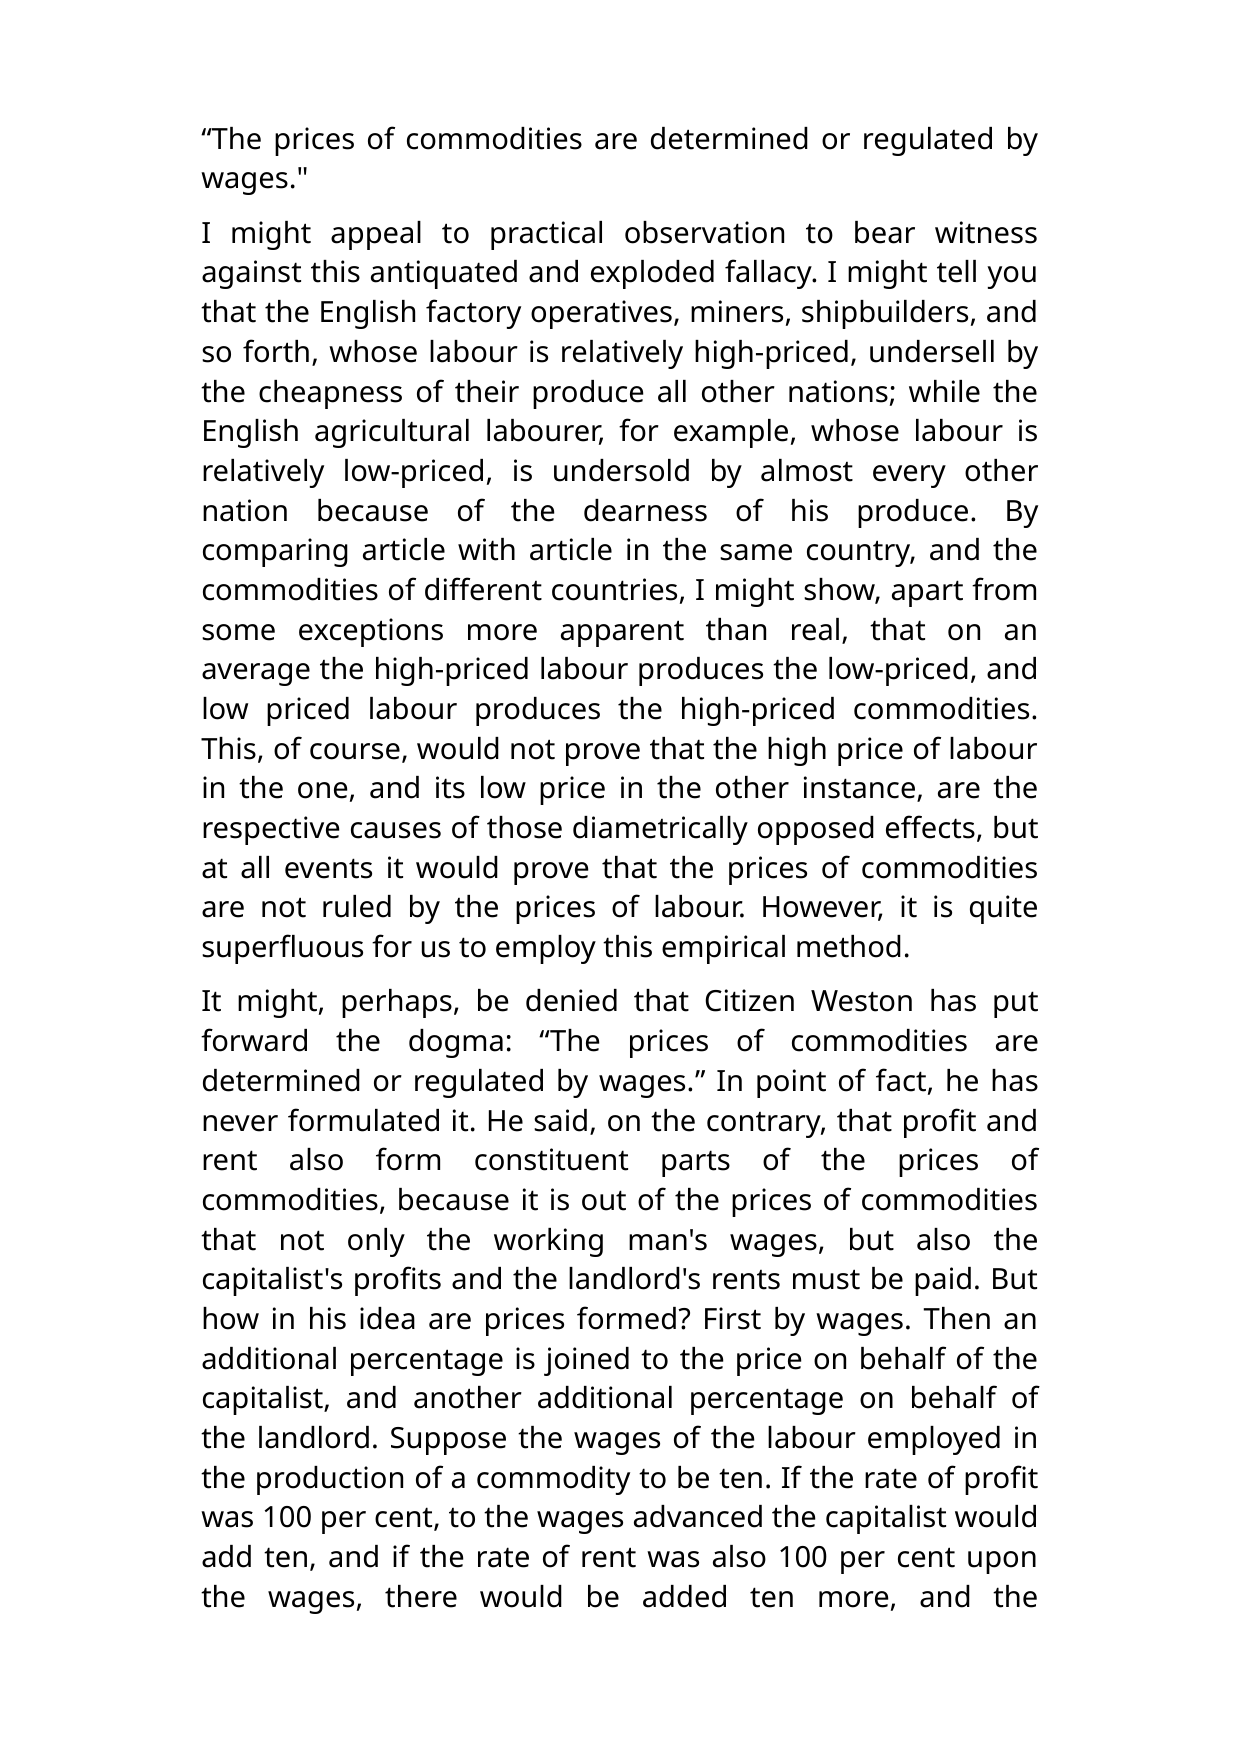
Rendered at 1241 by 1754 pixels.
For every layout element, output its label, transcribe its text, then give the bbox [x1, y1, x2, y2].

text It might, perhaps, be denied that Citizen Weston has put forward the dogma: “The prices of commodities are determined or regulated by wages.” In point of fact, he has never formulated it. He said, on the contrary, that profit and rent also form constituent parts of the prices of commodities, because it is out of the prices of commodities that not only the working man's wages, but also the capitalist's profits and the landlord's rents must be paid. But how in his idea are prices formed? First by wages. Then an additional percentage is joined to the price on behalf of the capitalist, and another additional percentage on behalf of the landlord. Suppose the wages of the labour employed in the production of a commodity to be ten. If the rate of profit was 100 per cent, to the wages advanced the capitalist would add ten, and if the rate of rent was also 100 per cent upon the wages, there would be added ten more, and the [201, 981, 1039, 1616]
text “The prices of commodities are determined or regulated by wages." [201, 118, 1039, 197]
text I might appeal to practical observation to bear witness against this antiquated and exploded fallacy. I might tell you that the English factory operatives, miners, shipbuilders, and so forth, whose labour is relatively high-priced, undersell by the cheapness of their produce all other nations; while the English agricultural labourer, for example, whose labour is relatively low-priced, is undersold by almost every other nation because of the dearness of his produce. By comparing article with article in the same country, and the commodities of different countries, I might show, apart from some exceptions more apparent than real, that on an average the high-priced labour produces the low-priced, and low priced labour produces the high-priced commodities. This, of course, would not prove that the high price of labour in the one, and its low price in the other instance, are the respective causes of those diametrically opposed effects, but at all events it would prove that the prices of commodities are not ruled by the prices of labour. However, it is quite superfluous for us to employ this empirical method. [201, 212, 1039, 966]
